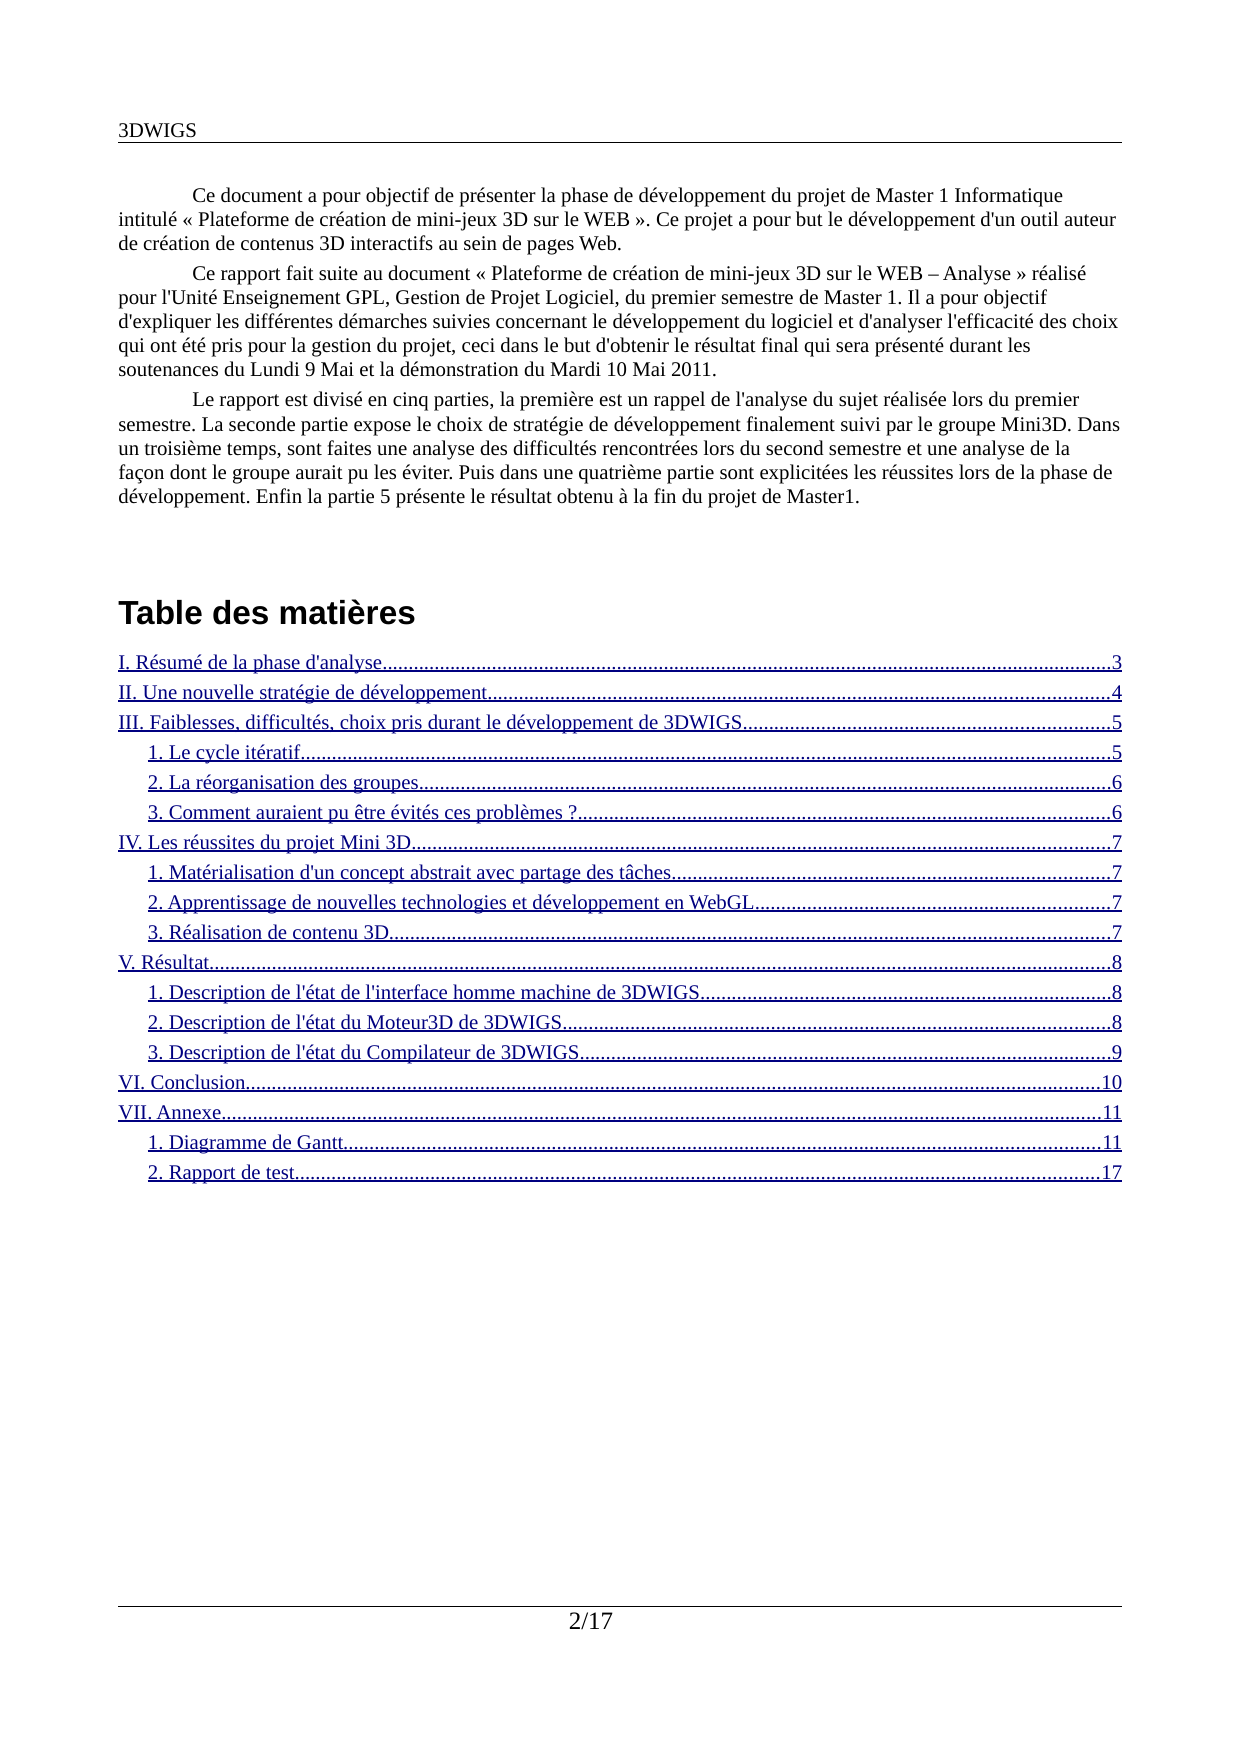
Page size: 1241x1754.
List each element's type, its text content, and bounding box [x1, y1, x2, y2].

text Ce document a pour objectif de présenter la phase de développement du projet de Master 1 Informatique intitulé « Plateforme de création de mini-jeux 3D sur le WEB ». Ce projet a pour but le développement d'un outil auteur de création de contenus 3D interactifs au sein de pages Web. [118, 183, 1122, 255]
text 1. Diagramme de Gantt 11 [148, 1129, 1122, 1150]
text IV. Les réussites du projet Mini 3D 7 [118, 829, 1122, 850]
text 2. Rapport de test 17 [148, 1159, 1122, 1180]
text 2. Apprentissage de nouvelles technologies et développement en WebGL 7 [148, 889, 1122, 910]
text Ce rapport fait suite au document « Plateforme de création de mini-jeux 3D sur le WEB – Analyse » réalisé pour l'Unité Enseignement GPL, Gestion de Projet Logiciel, du premier semestre de Master 1. Il a pour objectif d'expliquer les différentes démarches suivies concernant le développement du logiciel et d'analyser l'efficacité des choix qui ont été pris pour la gestion du projet, ceci dans le but d'obtenir le résultat final qui sera présenté durant les soutenances du Lundi 9 Mai et la démonstration du Mardi 10 Mai 2011. [118, 261, 1122, 381]
text 1. Matérialisation d'un concept abstrait avec partage des tâches 7 [148, 859, 1122, 880]
text 2. Description de l'état du Moteur3D de 3DWIGS 8 [148, 1009, 1122, 1030]
text 1. Le cycle itératif 5 [148, 739, 1122, 760]
text 1. Description de l'état de l'interface homme machine de 3DWIGS 8 [148, 979, 1122, 1000]
text 3. Réalisation de contenu 3D 7 [148, 919, 1122, 940]
text I. Résumé de la phase d'analyse 3 [118, 649, 1122, 670]
text 3. Description de l'état du Compilateur de 3DWIGS 9 [148, 1039, 1122, 1060]
text III. Faiblesses, difficultés, choix pris durant le développement de 3DWIGS 5 [118, 709, 1122, 730]
text 3. Comment auraient pu être évités ces problèmes ? 6 [148, 799, 1122, 820]
text VII. Annexe 11 [118, 1099, 1122, 1120]
text Le rapport est divisé en cinq parties, la première est un rappel de l'analyse du sujet réalisée lors du premier semestre. La seconde partie expose le choix de stratégie de développement finalement suivi par le groupe Mini3D. Dans un troisième temps, sont faites une analyse des difficultés rencontrées lors du second semestre et une analyse de la façon dont le groupe aurait pu les éviter. Puis dans une quatrième partie sont explicitées les réussites lors de la phase de développement. Enfin la partie 5 présente le résultat obtenu à la fin du projet de Master1. [118, 387, 1122, 508]
text V. Résultat 8 [118, 949, 1122, 970]
text VI. Conclusion 10 [118, 1069, 1122, 1090]
text 2. La réorganisation des groupes 6 [148, 769, 1122, 790]
subtitle Table des matières [118, 593, 1122, 631]
text II. Une nouvelle stratégie de développement 4 [118, 679, 1122, 700]
